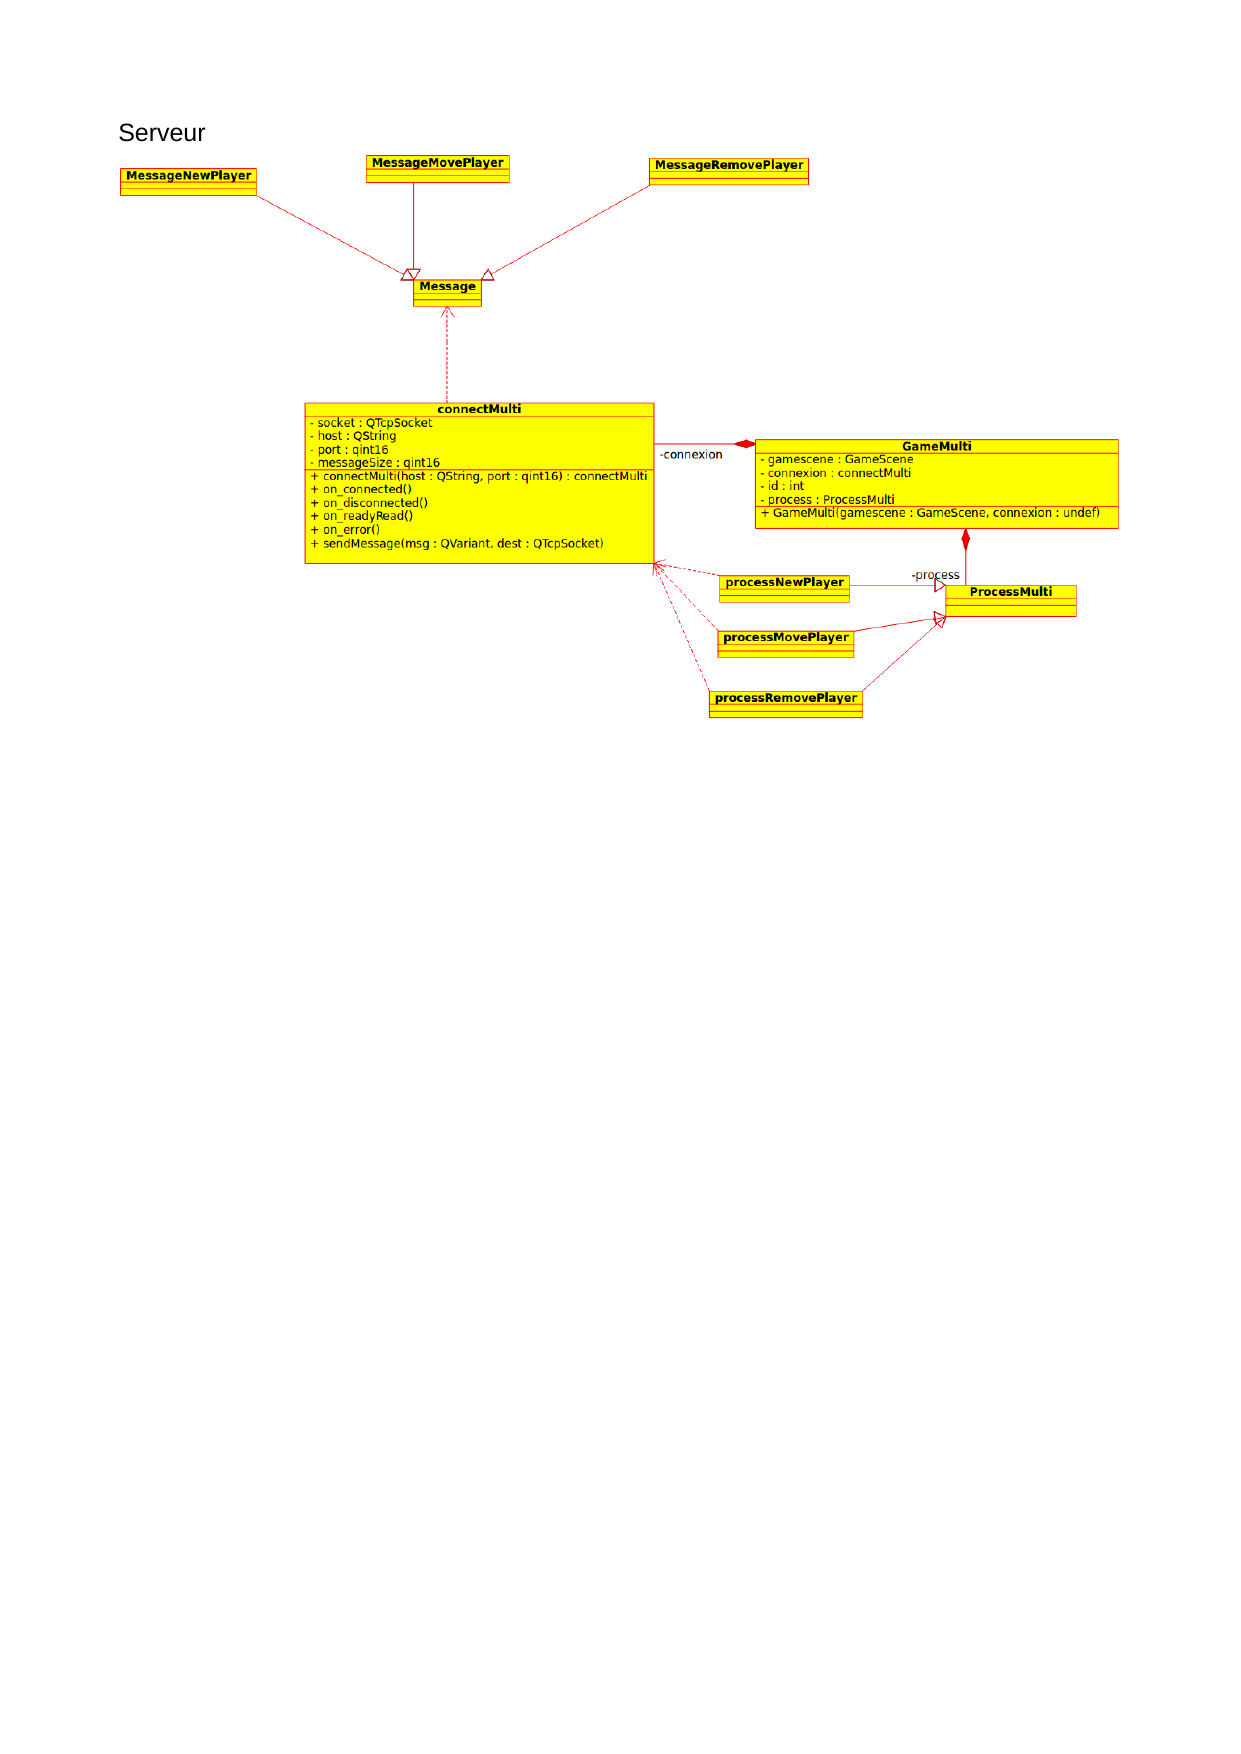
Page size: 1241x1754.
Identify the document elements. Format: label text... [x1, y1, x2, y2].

text Serveur [118, 118, 1122, 146]
picture [118, 146, 1123, 725]
